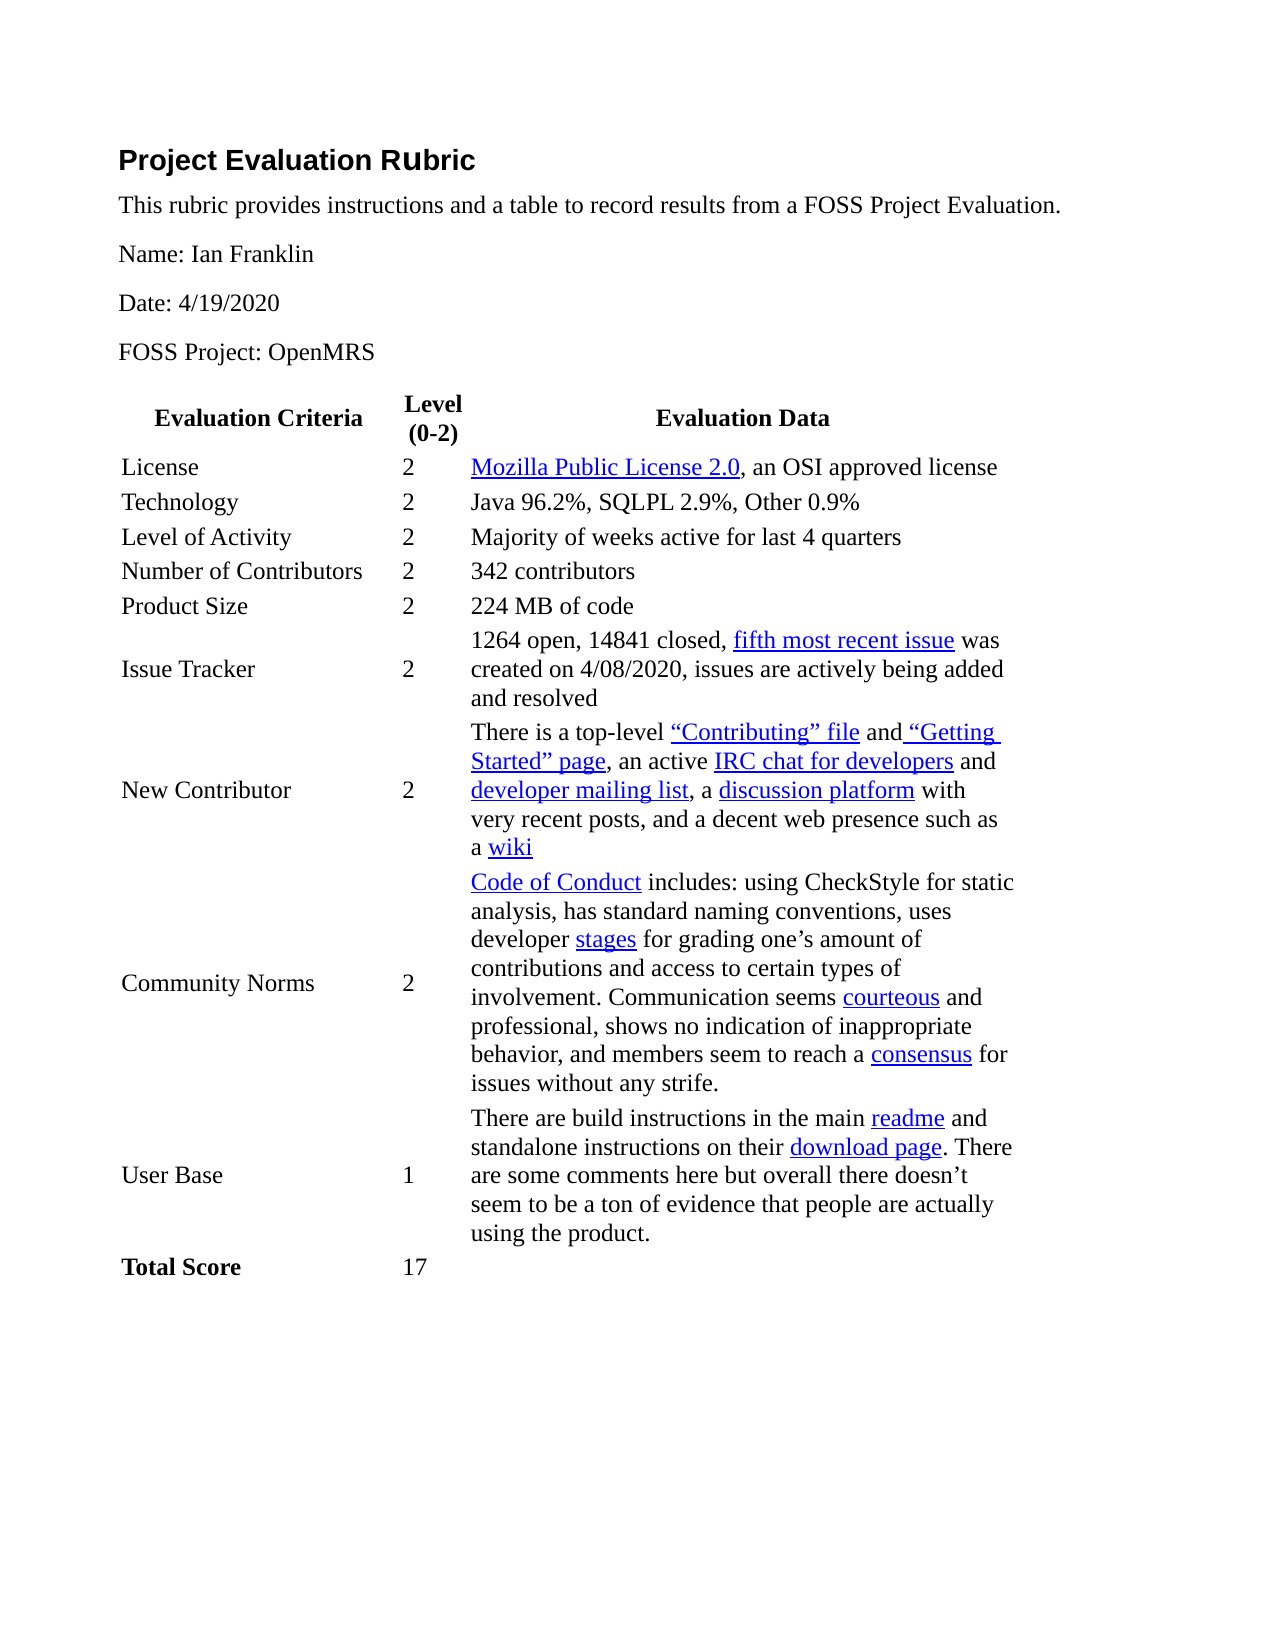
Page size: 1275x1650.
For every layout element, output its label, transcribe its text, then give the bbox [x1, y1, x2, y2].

table_cell Community Norms [118, 864, 399, 1100]
table_cell Total Score [118, 1250, 399, 1284]
table_cell 1 [399, 1100, 468, 1249]
table_cell 2 [399, 588, 468, 622]
table_cell [468, 1250, 1018, 1284]
table_cell Mozilla Public License 2.0, an OSI approved license [468, 450, 1018, 484]
text Date: 4/19/2020 [118, 288, 1157, 317]
table_cell Number of Contributors [118, 553, 399, 588]
table_cell Java 96.2%, SQLPL 2.9%, Other 0.9% [468, 484, 1018, 519]
table_cell 2 [399, 519, 468, 553]
text Name: Ian Franklin [118, 239, 1157, 268]
table_cell 17 [399, 1250, 468, 1284]
text This rubric provides instructions and a table to record results from a FOSS Project Evaluation. [118, 190, 1157, 219]
table_cell Issue Tracker [118, 623, 399, 714]
table_cell Level of Activity [118, 519, 399, 553]
table_cell 1264 open, 14841 closed, fifth most recent issue was created on 4/08/2020, issues are actively being added and resolved [468, 623, 1018, 714]
table_cell 2 [399, 864, 468, 1100]
table_header Evaluation Criteria [118, 386, 399, 449]
table_header Evaluation Data [468, 386, 1018, 449]
table_cell Technology [118, 484, 399, 519]
table_cell 2 [399, 553, 468, 588]
table_cell Code of Conduct includes: using CheckStyle for static analysis, has standard naming conventions, uses developer stages for grading one’s amount of contributions and access to certain types of involvement. Communication seems courteous and professional, shows no indication of inappropriate behavior, and members seem to reach a consensus for issues without any strife. [468, 864, 1018, 1100]
table_header Level (0-2) [399, 386, 468, 449]
table_cell There is a top-level “Contributing” file and “Getting Started” page, an active IRC chat for developers and developer mailing list, a discussion platform with very recent posts, and a decent web presence such as a wiki [468, 715, 1018, 864]
table_cell New Contributor [118, 715, 399, 864]
table_cell 224 MB of code [468, 588, 1018, 622]
table_cell User Base [118, 1100, 399, 1249]
table_cell 2 [399, 623, 468, 714]
text FOSS Project: OpenMRS [118, 337, 1157, 366]
table_cell Majority of weeks active for last 4 quarters [468, 519, 1018, 553]
table_cell 342 contributors [468, 553, 1018, 588]
table_cell 2 [399, 484, 468, 519]
table_cell There are build instructions in the main readme and standalone instructions on their download page. There are some comments here but overall there doesn’t seem to be a ton of evidence that people are actually using the product. [468, 1100, 1018, 1249]
table_cell License [118, 450, 399, 484]
subtitle Project Evaluation Rubric [118, 139, 1157, 177]
table_cell 2 [399, 450, 468, 484]
table_cell 2 [399, 715, 468, 864]
table_cell Product Size [118, 588, 399, 622]
